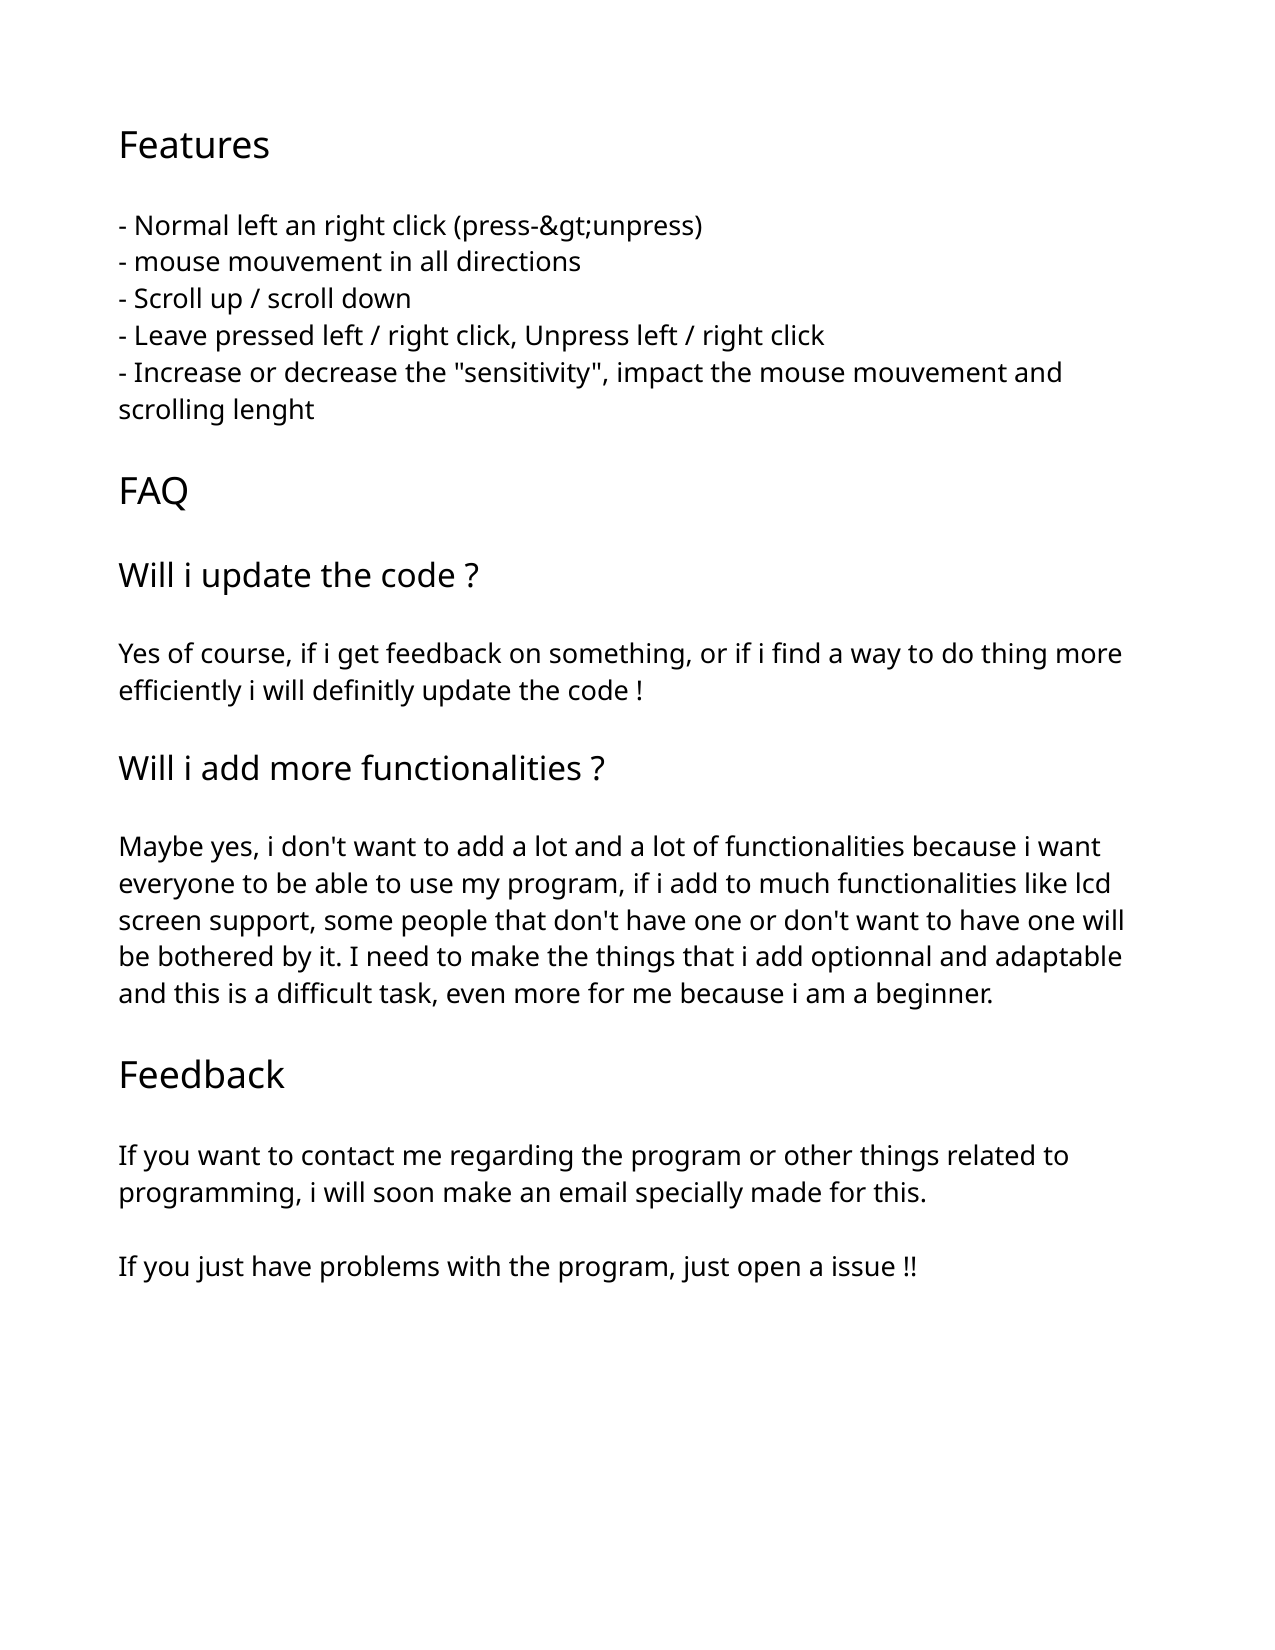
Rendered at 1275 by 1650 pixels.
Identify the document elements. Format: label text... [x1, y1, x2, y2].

text - Scroll up / scroll down [118, 280, 1157, 317]
text Will i add more functionalities ? [118, 745, 1157, 790]
text If you want to contact me regarding the program or other things related to programming, i will soon make an email specially made for this. [118, 1136, 1157, 1210]
text Maybe yes, i don't want to add a lot and a lot of functionalities because i want everyone to be able to use my program, if i add to much functionalities like lcd screen support, some people that don't have one or don't want to have one will be bothered by it. I need to make the things that i add optionnal and adaptable and this is a difficult task, even more for me because i am a beginner. [118, 827, 1157, 1012]
text Feedback [118, 1048, 1157, 1099]
text - Normal left an right click (press-&gt;unpress) [118, 206, 1157, 243]
text FAQ [118, 464, 1157, 515]
text - Increase or decrease the "sensitivity", impact the mouse mouvement and scrolling lenght [118, 353, 1157, 427]
text Yes of course, if i get feedback on something, or if i find a way to do thing more efficiently i will definitly update the code ! [118, 634, 1157, 708]
text - Leave pressed left / right click, Unpress left / right click [118, 317, 1157, 353]
text If you just have problems with the program, just open a issue !! [118, 1247, 1157, 1284]
text Features [118, 118, 1157, 169]
text - mouse mouvement in all directions [118, 243, 1157, 280]
text Will i update the code ? [118, 552, 1157, 597]
